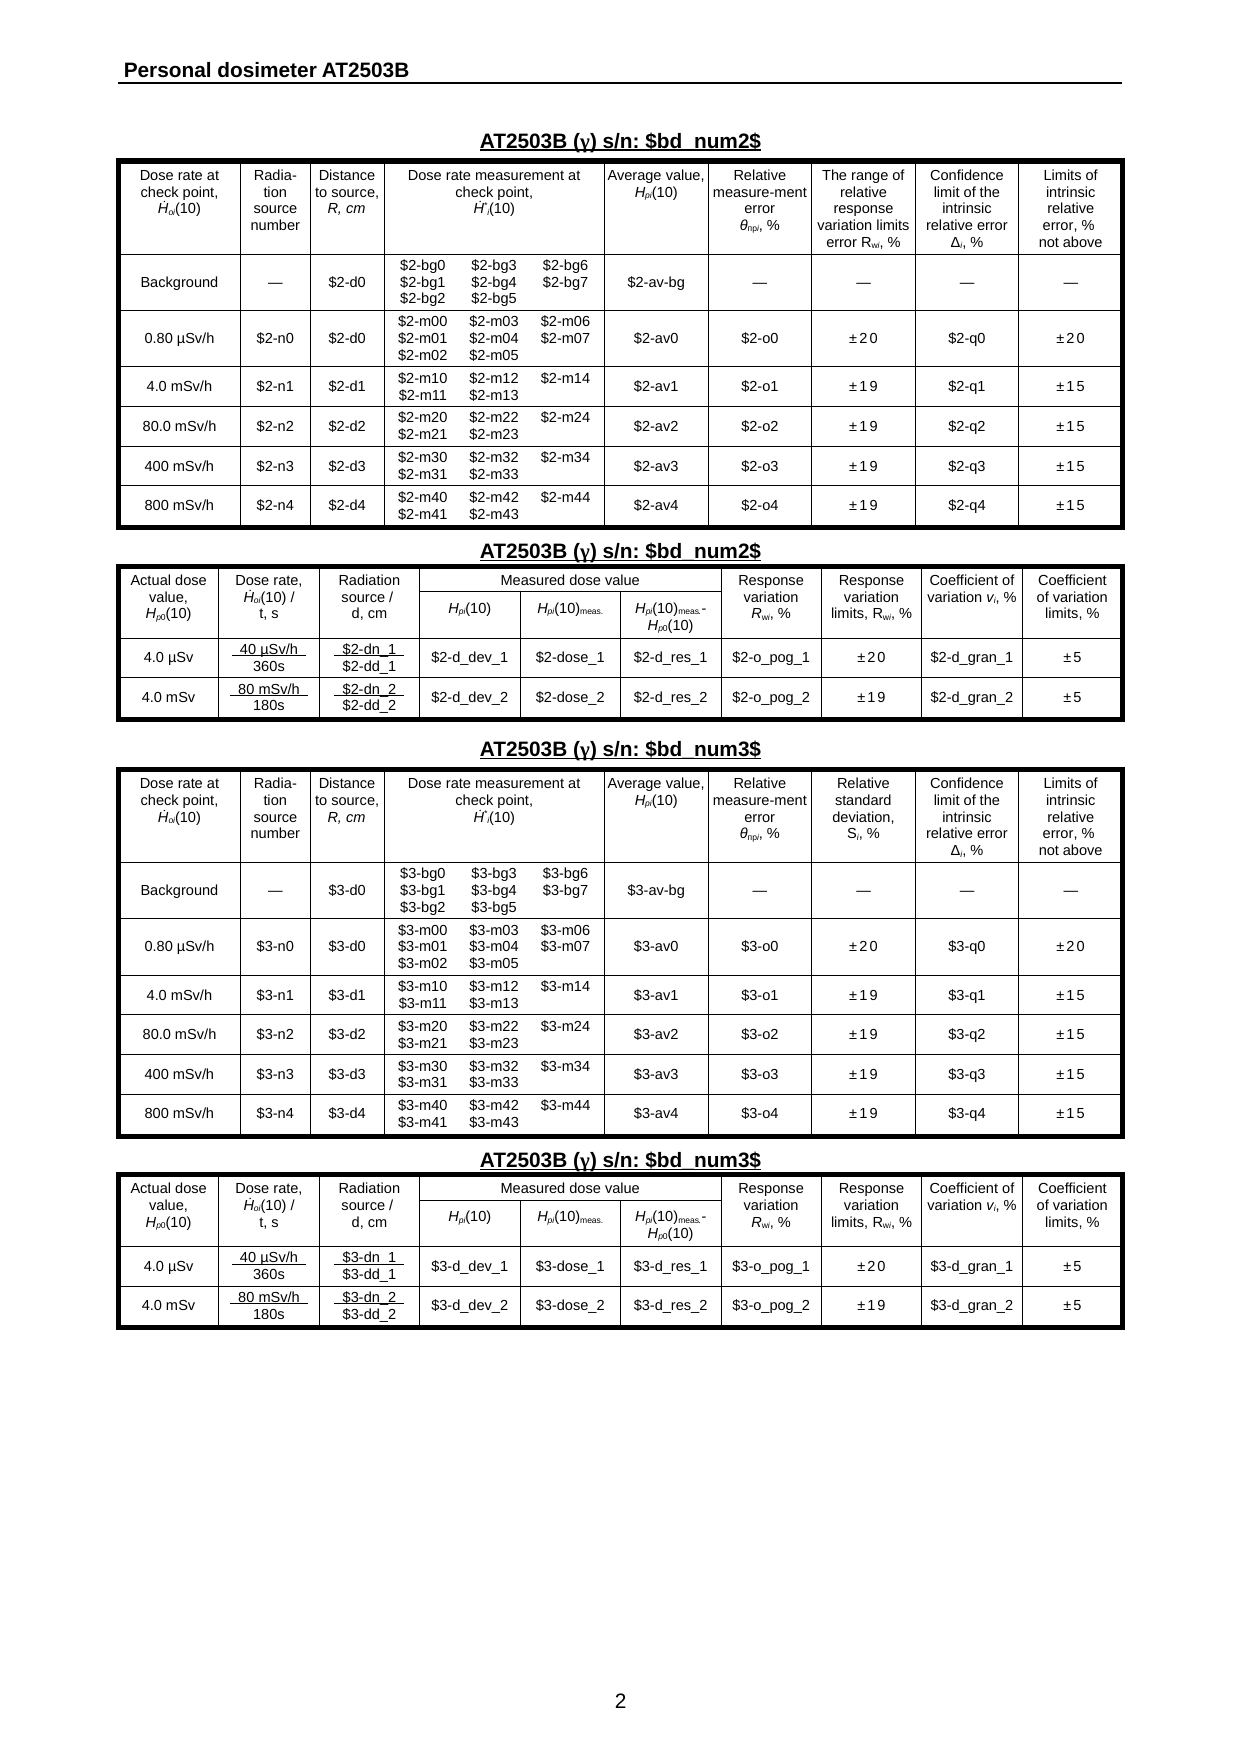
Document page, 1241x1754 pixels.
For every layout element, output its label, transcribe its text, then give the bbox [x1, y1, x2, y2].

table_cell $2-q3 [916, 447, 1018, 485]
table_cell 4.0 µSv [121, 639, 218, 677]
table_cell $2-n1 [241, 367, 310, 406]
table_cell $2-o_pog_1 [722, 639, 821, 677]
table_cell Confidence limit of the intrinsic relative error Δi, % [916, 164, 1018, 253]
table_cell Hpi(10) [420, 1201, 520, 1246]
table_cell Measured dose value [420, 569, 721, 591]
table_cell ±20 [822, 639, 921, 677]
table_cell $2-d0 [311, 255, 384, 310]
table_cell $3-d4 [311, 1095, 384, 1133]
table_cell ±5 [1023, 678, 1120, 717]
table_cell 80.0 mSv/h [121, 1015, 240, 1054]
table_cell Dose rate at check point, Ḣoi(10) [121, 164, 240, 253]
table_cell — [916, 255, 1018, 310]
table_cell Measured dose value [420, 1177, 721, 1200]
table_cell $3-m30 $3-m31 $3-m32 $3-m33 $3-m34 [385, 1055, 604, 1094]
table_cell ±20 [822, 1247, 921, 1286]
table_cell $3-d_gran_1 [922, 1247, 1022, 1286]
table_cell Background [121, 863, 240, 918]
table_cell ±19 [812, 1015, 915, 1054]
table_cell ±19 [812, 486, 915, 525]
table_cell $2-n4 [241, 486, 310, 525]
table_cell $2-n2 [241, 407, 310, 446]
table_cell — [916, 863, 1018, 918]
table_cell ±5 [1023, 1287, 1120, 1325]
table_cell $2-q2 [916, 407, 1018, 446]
table_cell $2-dose_1 [521, 639, 620, 677]
table_cell — [1019, 863, 1120, 918]
table_cell Dose rate measurement at check point, Ḣ*i(10) [385, 164, 604, 253]
table_cell Response variation limits, Rwi, % [822, 1177, 921, 1246]
table_cell $2-o1 [709, 367, 811, 406]
table_cell 40 µSv/h 360s [219, 1247, 319, 1286]
table_cell $2-o0 [709, 311, 811, 366]
table_cell $3-n2 [241, 1015, 310, 1054]
table_cell $3-d_dev_2 [420, 1287, 520, 1325]
table_cell Background [121, 255, 240, 310]
table_cell Distance to source, R, сm [311, 164, 384, 253]
table_cell $2-m10 $2-m11 $2-m12 $2-m13 $2-m14 [385, 367, 604, 406]
table_cell 4.0 mSv/h [121, 367, 240, 406]
table_cell $3-q2 [916, 1015, 1018, 1054]
table_cell ±19 [812, 367, 915, 406]
table_cell $3-o_pog_1 [722, 1247, 821, 1286]
table_cell ±19 [812, 976, 915, 1014]
table_cell 4.0 mSv [121, 1287, 218, 1325]
table_cell $2-q0 [916, 311, 1018, 366]
table_cell $2-d_res_1 [621, 639, 721, 677]
table_header AT2503B (γ) s/n: $bd_num2$ [118, 530, 1122, 563]
table_cell 0.80 µSv/h [121, 919, 240, 975]
table_cell Hpi(10)meas.-Hp0(10) [621, 592, 721, 637]
table_header AT2503B (γ) s/n: $bd_num2$ [118, 114, 1122, 158]
table_cell $2-av1 [605, 367, 708, 406]
table_cell $3-d3 [311, 1055, 384, 1094]
table_cell $3-av2 [605, 1015, 708, 1054]
table_cell Actual dose value, Hp0(10) [121, 1177, 218, 1246]
table_cell $3-dn_2 $3-dd_2 [320, 1287, 419, 1325]
table_cell $2-dose_2 [521, 678, 620, 717]
table_cell $3-q3 [916, 1055, 1018, 1094]
table_cell $3-d2 [311, 1015, 384, 1054]
table_cell $3-av4 [605, 1095, 708, 1133]
table_cell $3-av1 [605, 976, 708, 1014]
table_cell $2-dn_1 $2-dd_1 [320, 639, 419, 677]
table_cell Hpi(10)meas.-Hp0(10) [621, 1201, 721, 1246]
table_cell $3-dose_1 [521, 1247, 620, 1286]
table_cell 80 mSv/h 180s [219, 678, 319, 717]
table_cell ±15 [1019, 1095, 1120, 1133]
table_cell — [812, 863, 915, 918]
table_cell 800 mSv/h [121, 486, 240, 525]
table_cell $2-av0 [605, 311, 708, 366]
table_cell $3-n4 [241, 1095, 310, 1133]
table_cell $3-o_pog_2 [722, 1287, 821, 1325]
table_cell $3-n0 [241, 919, 310, 975]
table_cell ±19 [812, 407, 915, 446]
table_cell Coefficient of variation vi, % [922, 1177, 1022, 1246]
table_cell $3-o3 [709, 1055, 811, 1094]
table_cell $2-o3 [709, 447, 811, 485]
table_cell ±19 [812, 447, 915, 485]
table_cell Hpi(10)meas. [521, 1201, 620, 1246]
table_cell 40 µSv/h 360s [219, 639, 319, 677]
table_cell Limits of intrinsic relative error, % not above [1019, 772, 1120, 862]
table_cell Response variation Rwi, % [722, 1177, 821, 1246]
table_cell ±15 [1019, 447, 1120, 485]
table_cell ±20 [812, 311, 915, 366]
table_cell $2-d0 [311, 311, 384, 366]
table_cell $3-q0 [916, 919, 1018, 975]
table_cell ±15 [1019, 976, 1120, 1014]
table_cell $2-d_dev_2 [420, 678, 520, 717]
table_cell ±5 [1023, 639, 1120, 677]
table_cell $2-d_res_2 [621, 678, 721, 717]
table_cell $3-av-bg [605, 863, 708, 918]
table_cell $3-bg0 $3-bg1 $3-bg2 $3-bg3 $3-bg4 $3-bg5 $3-bg6 $3-bg7 [385, 863, 604, 918]
table_cell 4.0 µSv [121, 1247, 218, 1286]
table_cell Relative measure-ment error θпрi, % [709, 164, 811, 253]
table_cell $3-m00 $3-m01 $3-m02 $3-m03 $3-m04 $3-m05 $3-m06 $3-m07 [385, 919, 604, 975]
table_cell $2-d3 [311, 447, 384, 485]
table_cell $2-d_gran_1 [922, 639, 1022, 677]
table_cell $3-d_res_2 [621, 1287, 721, 1325]
table_cell ±20 [1019, 311, 1120, 366]
table_cell $2-av3 [605, 447, 708, 485]
table_cell ±20 [812, 919, 915, 975]
table_cell Distance to source, R, сm [311, 772, 384, 862]
table_cell $3-o2 [709, 1015, 811, 1054]
table_cell $3-o0 [709, 919, 811, 975]
table_cell $3-d1 [311, 976, 384, 1014]
table_cell Radia-tion source number [241, 164, 310, 253]
table_cell $3-q1 [916, 976, 1018, 1014]
table_cell $3-d0 [311, 863, 384, 918]
table_cell $3-av0 [605, 919, 708, 975]
table_cell ±15 [1019, 486, 1120, 525]
table_cell — [709, 255, 811, 310]
table_cell $2-d2 [311, 407, 384, 446]
table_cell — [241, 255, 310, 310]
table_cell 80.0 mSv/h [121, 407, 240, 446]
table_cell Radiation source / d, cm [320, 1177, 419, 1246]
table_cell — [241, 863, 310, 918]
table_cell ±15 [1019, 367, 1120, 406]
table_cell $2-o_pog_2 [722, 678, 821, 717]
table_cell ±19 [822, 1287, 921, 1325]
table_cell $3-d_dev_1 [420, 1247, 520, 1286]
table_cell $3-d_res_1 [621, 1247, 721, 1286]
table_cell $3-n1 [241, 976, 310, 1014]
table_cell Radia-tion source number [241, 772, 310, 862]
table_cell $2-q4 [916, 486, 1018, 525]
table_cell $2-n0 [241, 311, 310, 366]
table_cell Dose rate, Ḣoi(10) / t, s [219, 1177, 319, 1246]
table_cell ±20 [1019, 919, 1120, 975]
table_cell $3-dn_1 $3-dd_1 [320, 1247, 419, 1286]
table_cell Confidence limit of the intrinsic relative error Δi, % [916, 772, 1018, 862]
table_cell 4.0 mSv [121, 678, 218, 717]
table_cell 0.80 µSv/h [121, 311, 240, 366]
table_cell Dose rate at check point, Ḣoi(10) [121, 772, 240, 862]
table_cell $3-m10 $3-m11 $3-m12 $3-m13 $3-m14 [385, 976, 604, 1014]
table_cell Relative standard deviation, Si, % [812, 772, 915, 862]
table_cell ±15 [1019, 1015, 1120, 1054]
table_cell $2-m00 $2-m01 $2-m02 $2-m03 $2-m04 $2-m05 $2-m06 $2-m07 [385, 311, 604, 366]
table_cell $3-o4 [709, 1095, 811, 1133]
table_cell The range of relative response variation limits error Rwi, % [812, 164, 915, 253]
table_cell $2-q1 [916, 367, 1018, 406]
table_cell 4.0 mSv/h [121, 976, 240, 1014]
table_cell Response variation limits, Rwi, % [822, 569, 921, 637]
table_cell $2-d_dev_1 [420, 639, 520, 677]
table_cell 400 mSv/h [121, 447, 240, 485]
table_cell $3-m20 $3-m21 $3-m22 $3-m23 $3-m24 [385, 1015, 604, 1054]
table_cell $2-o2 [709, 407, 811, 446]
table_cell $2-av2 [605, 407, 708, 446]
table_cell Average value, Hpi(10) [605, 164, 708, 253]
table_cell Relative measure-ment error θпрi, % [709, 772, 811, 862]
table_cell $3-o1 [709, 976, 811, 1014]
table_cell ±5 [1023, 1247, 1120, 1286]
table_cell 400 mSv/h [121, 1055, 240, 1094]
table_cell ±19 [812, 1095, 915, 1133]
table_cell $2-m30 $2-m31 $2-m32 $2-m33 $2-m34 [385, 447, 604, 485]
table_cell 800 mSv/h [121, 1095, 240, 1133]
table_cell Dose rate measurement at check point, Ḣ*i(10) [385, 772, 604, 862]
table_cell $3-d0 [311, 919, 384, 975]
table_cell Dose rate, Ḣoi(10) / t, s [219, 569, 319, 637]
table_cell Coefficient of variation limits, % [1023, 1177, 1120, 1246]
table_cell $2-o4 [709, 486, 811, 525]
table_cell Coefficient of variation limits, % [1023, 569, 1120, 637]
table_cell $2-n3 [241, 447, 310, 485]
table_cell — [709, 863, 811, 918]
table_cell Response variation Rwi, % [722, 569, 821, 637]
table_cell Radiation source / d, cm [320, 569, 419, 637]
table_cell — [812, 255, 915, 310]
table_cell ±19 [822, 678, 921, 717]
table_cell ±19 [812, 1055, 915, 1094]
table_cell $2-d4 [311, 486, 384, 525]
table_cell Actual dose value, Hp0(10) [121, 569, 218, 637]
table_cell $2-av4 [605, 486, 708, 525]
table_cell ±15 [1019, 1055, 1120, 1094]
table_header AT2503B (γ) s/n: $bd_num3$ [118, 1139, 1122, 1172]
table_cell $2-dn_2 $2-dd_2 [320, 678, 419, 717]
table_cell $2-d_gran_2 [922, 678, 1022, 717]
table_cell $2-bg0 $2-bg1 $2-bg2 $2-bg3 $2-bg4 $2-bg5 $2-bg6 $2-bg7 [385, 255, 604, 310]
table_cell Average value, Hpi(10) [605, 772, 708, 862]
table_cell $3-d_gran_2 [922, 1287, 1022, 1325]
table_cell $3-av3 [605, 1055, 708, 1094]
table_cell $2-m20 $2-m21 $2-m22 $2-m23 $2-m24 [385, 407, 604, 446]
table_cell Hpi(10)meas. [521, 592, 620, 637]
table_cell $3-n3 [241, 1055, 310, 1094]
table_cell $2-av-bg [605, 255, 708, 310]
table_cell Coefficient of variation vi, % [922, 569, 1022, 637]
table_cell $3-m40 $3-m41 $3-m42 $3-m43 $3-m44 [385, 1095, 604, 1133]
table_cell 80 mSv/h 180s [219, 1287, 319, 1325]
table_cell $2-m40 $2-m41 $2-m42 $2-m43 $2-m44 [385, 486, 604, 525]
table_cell Hpi(10) [420, 592, 520, 637]
table_cell Limits of intrinsic relative error, % not above [1019, 164, 1120, 253]
table_cell $3-q4 [916, 1095, 1018, 1133]
table_cell $3-dose_2 [521, 1287, 620, 1325]
table_cell $2-d1 [311, 367, 384, 406]
table_cell ±15 [1019, 407, 1120, 446]
table_cell — [1019, 255, 1120, 310]
table_header AT2503B (γ) s/n: $bd_num3$ [118, 722, 1122, 767]
